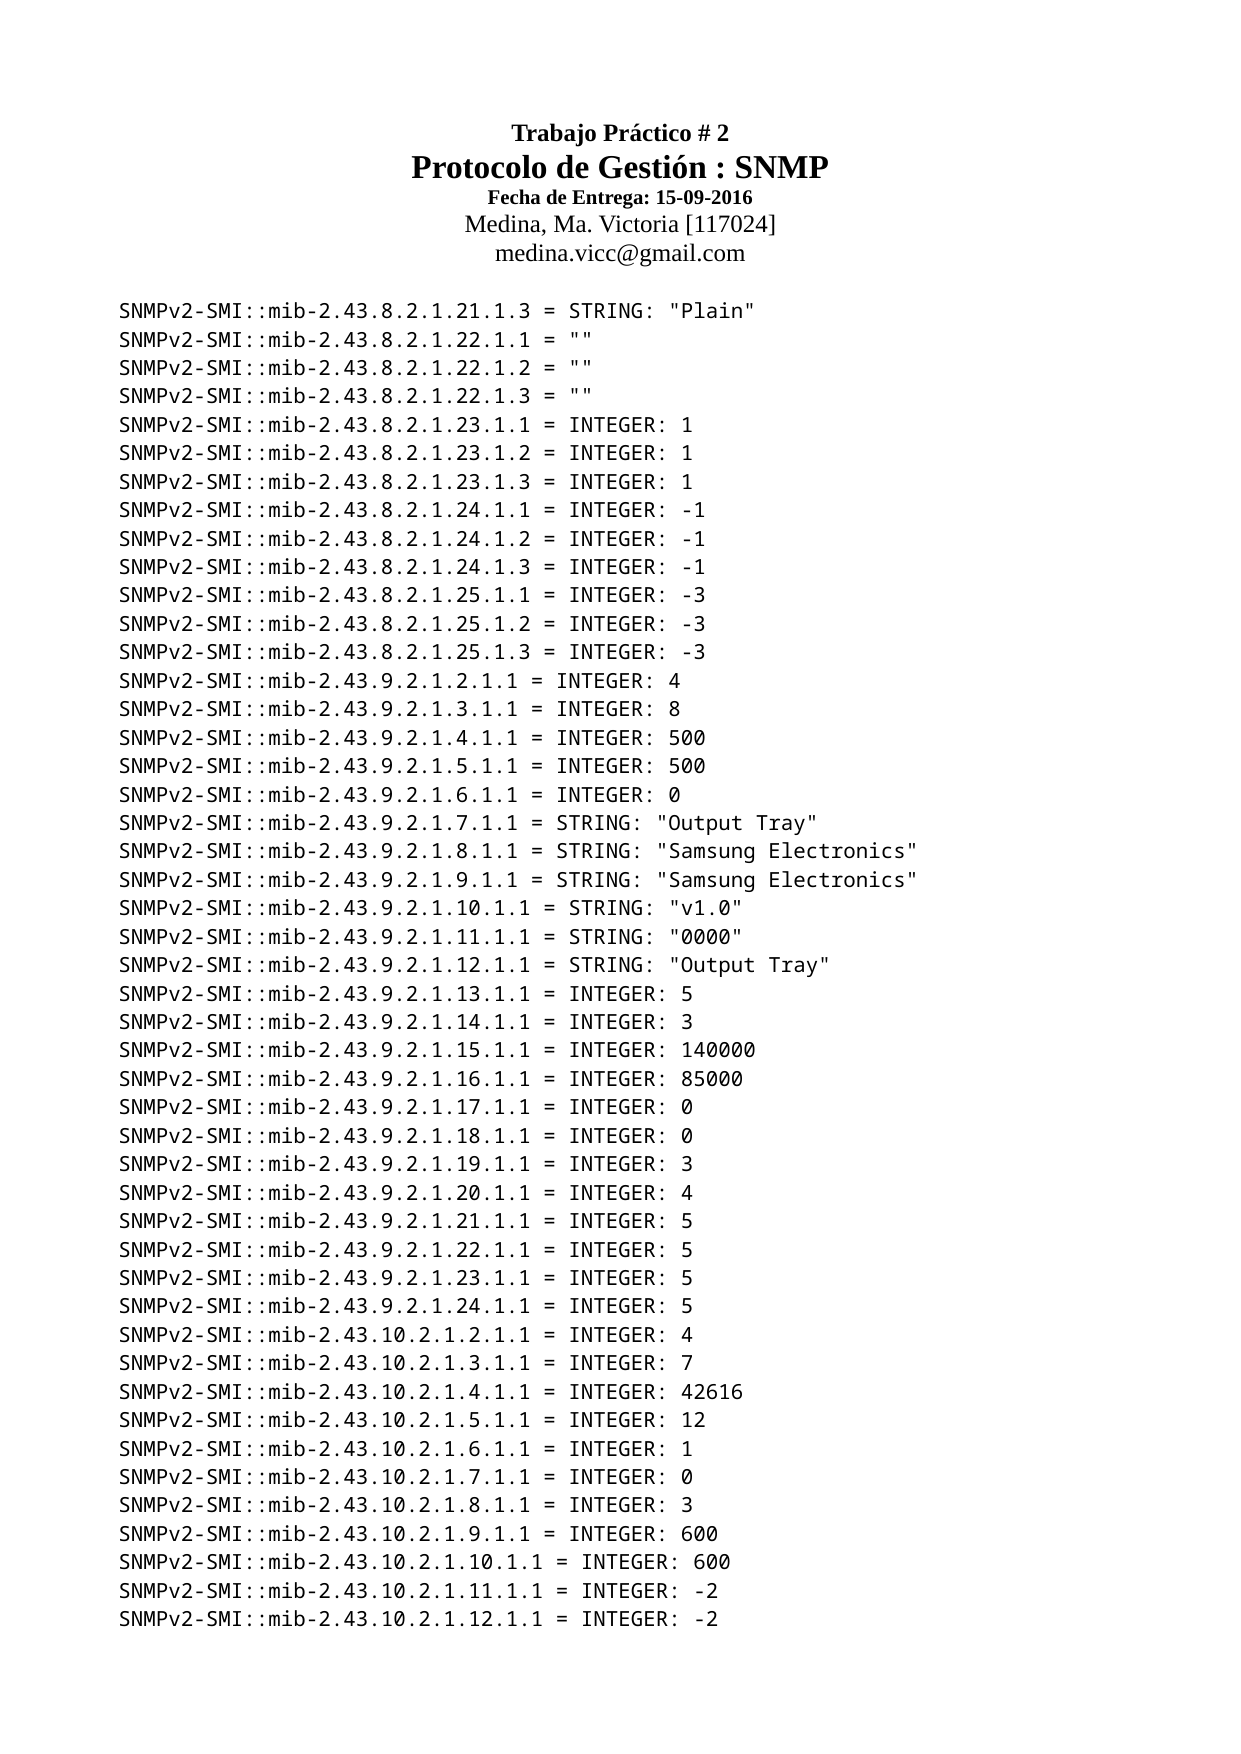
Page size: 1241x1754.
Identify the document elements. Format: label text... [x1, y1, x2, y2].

text SNMPv2-SMI::mib-2.43.9.2.1.10.1.1 = STRING: "v1.0" [118, 893, 1122, 922]
text SNMPv2-SMI::mib-2.43.9.2.1.12.1.1 = STRING: "Output Tray" [118, 950, 1122, 979]
text SNMPv2-SMI::mib-2.43.9.2.1.21.1.1 = INTEGER: 5 [118, 1206, 1122, 1235]
text SNMPv2-SMI::mib-2.43.9.2.1.4.1.1 = INTEGER: 500 [118, 723, 1122, 751]
text SNMPv2-SMI::mib-2.43.8.2.1.23.1.3 = INTEGER: 1 [118, 467, 1122, 495]
text SNMPv2-SMI::mib-2.43.9.2.1.2.1.1 = INTEGER: 4 [118, 666, 1122, 694]
text SNMPv2-SMI::mib-2.43.8.2.1.23.1.2 = INTEGER: 1 [118, 438, 1122, 467]
text SNMPv2-SMI::mib-2.43.9.2.1.9.1.1 = STRING: "Samsung Electronics" [118, 865, 1122, 893]
text SNMPv2-SMI::mib-2.43.9.2.1.18.1.1 = INTEGER: 0 [118, 1121, 1122, 1149]
text SNMPv2-SMI::mib-2.43.8.2.1.22.1.3 = "" [118, 382, 1122, 410]
text SNMPv2-SMI::mib-2.43.8.2.1.21.1.3 = STRING: "Plain" [118, 296, 1122, 325]
text SNMPv2-SMI::mib-2.43.8.2.1.22.1.1 = "" [118, 325, 1122, 353]
text SNMPv2-SMI::mib-2.43.10.2.1.12.1.1 = INTEGER: -2 [118, 1604, 1122, 1633]
text SNMPv2-SMI::mib-2.43.8.2.1.22.1.2 = "" [118, 353, 1122, 382]
text SNMPv2-SMI::mib-2.43.9.2.1.7.1.1 = STRING: "Output Tray" [118, 808, 1122, 837]
text SNMPv2-SMI::mib-2.43.10.2.1.9.1.1 = INTEGER: 600 [118, 1519, 1122, 1547]
text SNMPv2-SMI::mib-2.43.10.2.1.5.1.1 = INTEGER: 12 [118, 1405, 1122, 1434]
text SNMPv2-SMI::mib-2.43.9.2.1.17.1.1 = INTEGER: 0 [118, 1092, 1122, 1121]
text SNMPv2-SMI::mib-2.43.8.2.1.24.1.3 = INTEGER: -1 [118, 552, 1122, 581]
text SNMPv2-SMI::mib-2.43.9.2.1.6.1.1 = INTEGER: 0 [118, 780, 1122, 808]
text SNMPv2-SMI::mib-2.43.9.2.1.8.1.1 = STRING: "Samsung Electronics" [118, 837, 1122, 865]
text SNMPv2-SMI::mib-2.43.8.2.1.25.1.1 = INTEGER: -3 [118, 581, 1122, 609]
text SNMPv2-SMI::mib-2.43.10.2.1.7.1.1 = INTEGER: 0 [118, 1462, 1122, 1491]
text SNMPv2-SMI::mib-2.43.9.2.1.16.1.1 = INTEGER: 85000 [118, 1064, 1122, 1092]
text SNMPv2-SMI::mib-2.43.8.2.1.24.1.1 = INTEGER: -1 [118, 495, 1122, 524]
text SNMPv2-SMI::mib-2.43.10.2.1.2.1.1 = INTEGER: 4 [118, 1320, 1122, 1348]
text SNMPv2-SMI::mib-2.43.9.2.1.24.1.1 = INTEGER: 5 [118, 1292, 1122, 1320]
text SNMPv2-SMI::mib-2.43.9.2.1.22.1.1 = INTEGER: 5 [118, 1235, 1122, 1263]
text SNMPv2-SMI::mib-2.43.9.2.1.23.1.1 = INTEGER: 5 [118, 1263, 1122, 1292]
text SNMPv2-SMI::mib-2.43.8.2.1.25.1.2 = INTEGER: -3 [118, 609, 1122, 637]
text SNMPv2-SMI::mib-2.43.9.2.1.20.1.1 = INTEGER: 4 [118, 1178, 1122, 1206]
text SNMPv2-SMI::mib-2.43.9.2.1.5.1.1 = INTEGER: 500 [118, 751, 1122, 780]
text SNMPv2-SMI::mib-2.43.10.2.1.10.1.1 = INTEGER: 600 [118, 1547, 1122, 1576]
text SNMPv2-SMI::mib-2.43.9.2.1.14.1.1 = INTEGER: 3 [118, 1007, 1122, 1036]
text SNMPv2-SMI::mib-2.43.9.2.1.11.1.1 = STRING: "0000" [118, 922, 1122, 950]
text SNMPv2-SMI::mib-2.43.9.2.1.19.1.1 = INTEGER: 3 [118, 1149, 1122, 1178]
text SNMPv2-SMI::mib-2.43.9.2.1.3.1.1 = INTEGER: 8 [118, 694, 1122, 723]
text SNMPv2-SMI::mib-2.43.10.2.1.6.1.1 = INTEGER: 1 [118, 1434, 1122, 1462]
text SNMPv2-SMI::mib-2.43.10.2.1.3.1.1 = INTEGER: 7 [118, 1348, 1122, 1377]
text SNMPv2-SMI::mib-2.43.10.2.1.11.1.1 = INTEGER: -2 [118, 1576, 1122, 1604]
text SNMPv2-SMI::mib-2.43.8.2.1.25.1.3 = INTEGER: -3 [118, 637, 1122, 666]
text SNMPv2-SMI::mib-2.43.10.2.1.8.1.1 = INTEGER: 3 [118, 1491, 1122, 1519]
text SNMPv2-SMI::mib-2.43.8.2.1.24.1.2 = INTEGER: -1 [118, 524, 1122, 552]
text SNMPv2-SMI::mib-2.43.9.2.1.13.1.1 = INTEGER: 5 [118, 979, 1122, 1007]
text SNMPv2-SMI::mib-2.43.8.2.1.23.1.1 = INTEGER: 1 [118, 410, 1122, 438]
text SNMPv2-SMI::mib-2.43.10.2.1.4.1.1 = INTEGER: 42616 [118, 1377, 1122, 1405]
text SNMPv2-SMI::mib-2.43.9.2.1.15.1.1 = INTEGER: 140000 [118, 1036, 1122, 1064]
